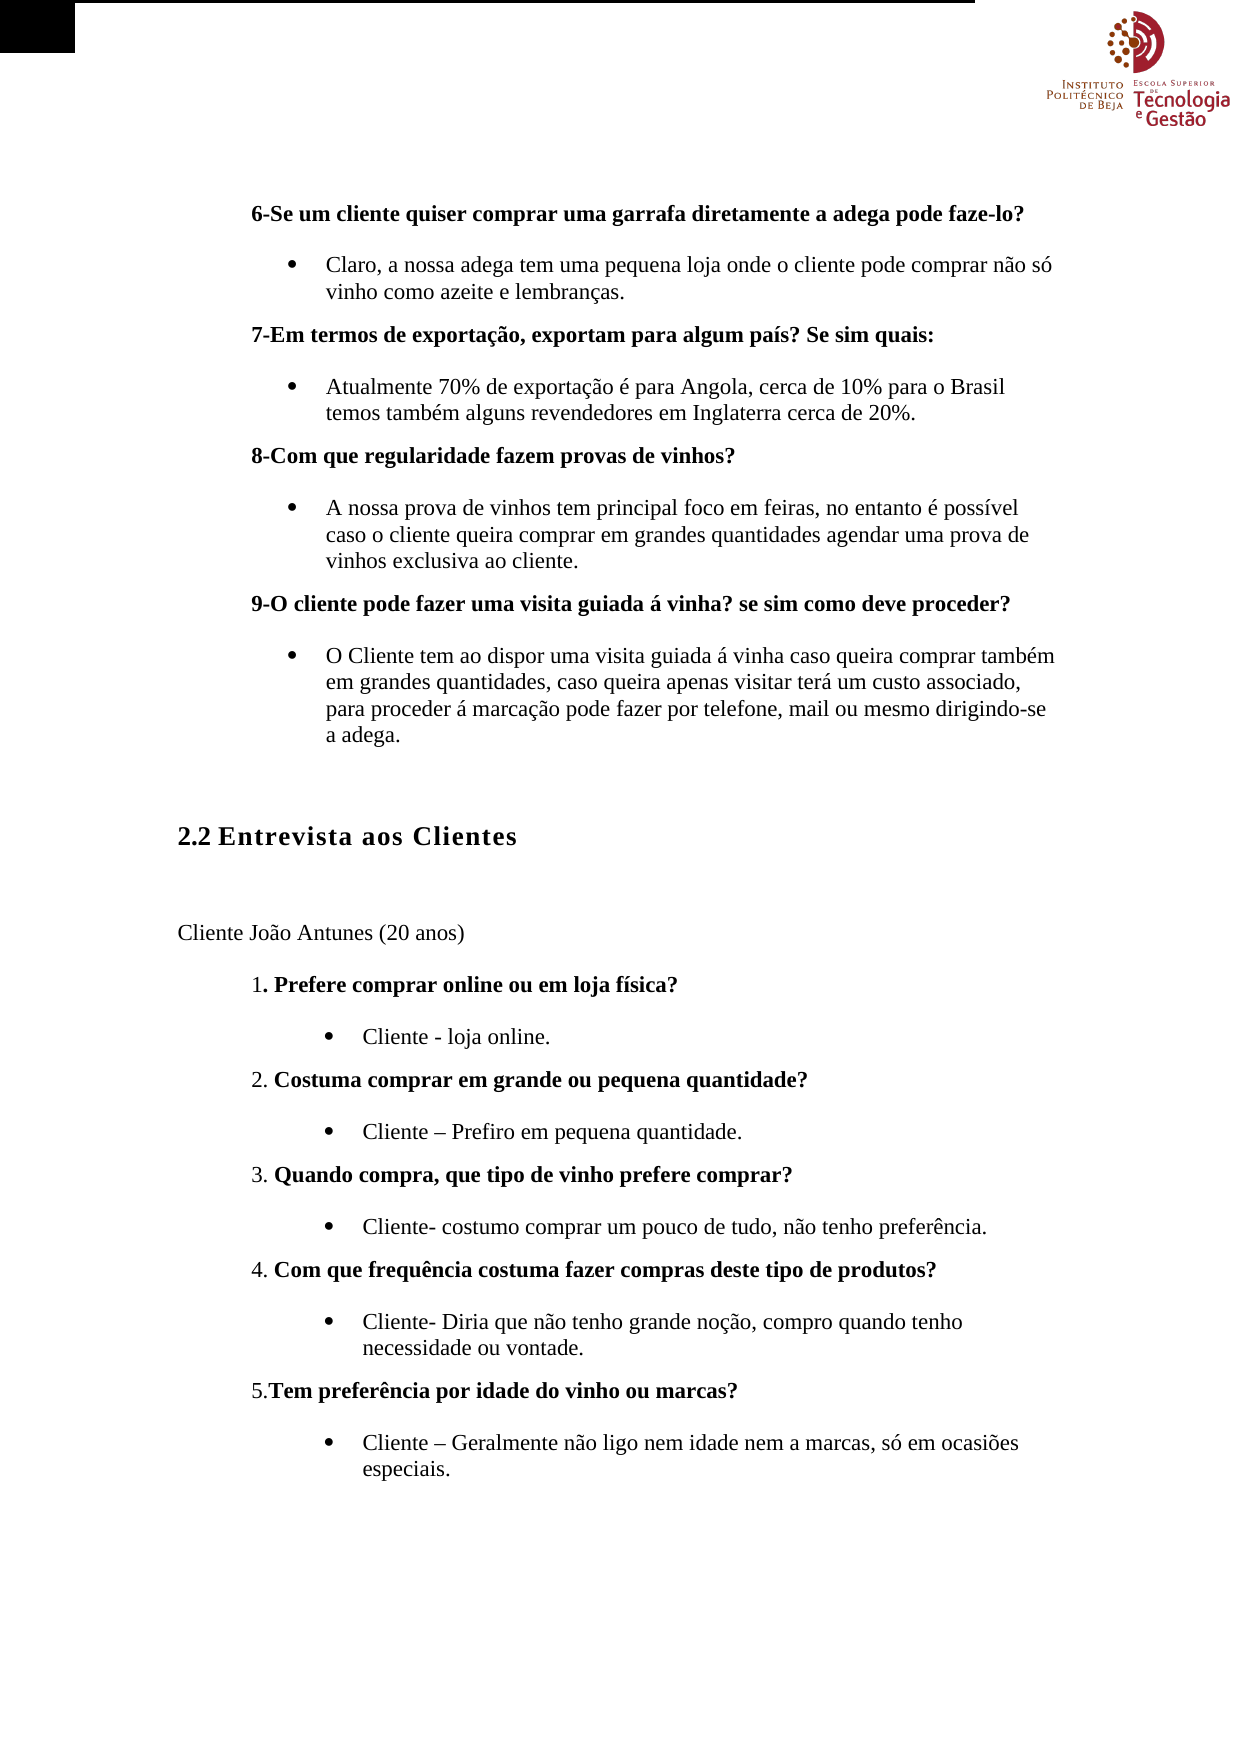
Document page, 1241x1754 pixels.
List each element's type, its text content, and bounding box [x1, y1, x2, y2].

subtitle 2.2 Entrevista aos Clientes [177, 820, 1063, 851]
list O Cliente tem ao dispor uma visita guiada á vinha caso queira comprar também em grandes quantidades, caso queira apenas visitar terá um custo associado, para proceder á marcação pode fazer por telefone, mail ou mesmo dirigindo-se a adega. [288, 642, 1063, 747]
text 7-Em termos de exportação, exportam para algum país? Se sim quais: [177, 321, 1063, 347]
text 2. Costuma comprar em grande ou pequena quantidade? [177, 1066, 1063, 1092]
list Cliente- costumo comprar um pouco de tudo, não tenho preferência. [325, 1213, 1063, 1239]
list Cliente – Geralmente não ligo nem idade nem a marcas, só em ocasiões especiais. [325, 1429, 1063, 1482]
list Cliente - loja online. [325, 1023, 1063, 1049]
text Cliente João Antunes (20 anos) [177, 919, 1063, 945]
list Claro, a nossa adega tem uma pequena loja onde o cliente pode comprar não só vinho como azeite e lembranças. [288, 252, 1063, 304]
text 9-O cliente pode fazer uma visita guiada á vinha? se sim como deve proceder? [177, 590, 1063, 616]
list Atualmente 70% de exportação é para Angola, cerca de 10% para o Brasil temos também alguns revendedores em Inglaterra cerca de 20%. [288, 373, 1063, 426]
list A nossa prova de vinhos tem principal foco em feiras, no entanto é possível caso o cliente queira comprar em grandes quantidades agendar uma prova de vinhos exclusiva ao cliente. [288, 494, 1063, 573]
text 6-Se um cliente quiser comprar uma garrafa diretamente a adega pode faze-lo? [177, 199, 1063, 226]
text 5.Tem preferência por idade do vinho ou marcas? [177, 1377, 1063, 1403]
text 1. Prefere comprar online ou em loja física? [177, 971, 1063, 997]
text 8-Com que regularidade fazem provas de vinhos? [177, 442, 1063, 469]
list Cliente – Prefiro em pequena quantidade. [325, 1118, 1063, 1144]
list Cliente- Diria que não tenho grande noção, compro quando tenho necessidade ou vontade. [325, 1308, 1063, 1361]
text 4. Com que frequência costuma fazer compras deste tipo de produtos? [177, 1256, 1063, 1282]
text 3. Quando compra, que tipo de vinho prefere comprar? [177, 1161, 1063, 1187]
